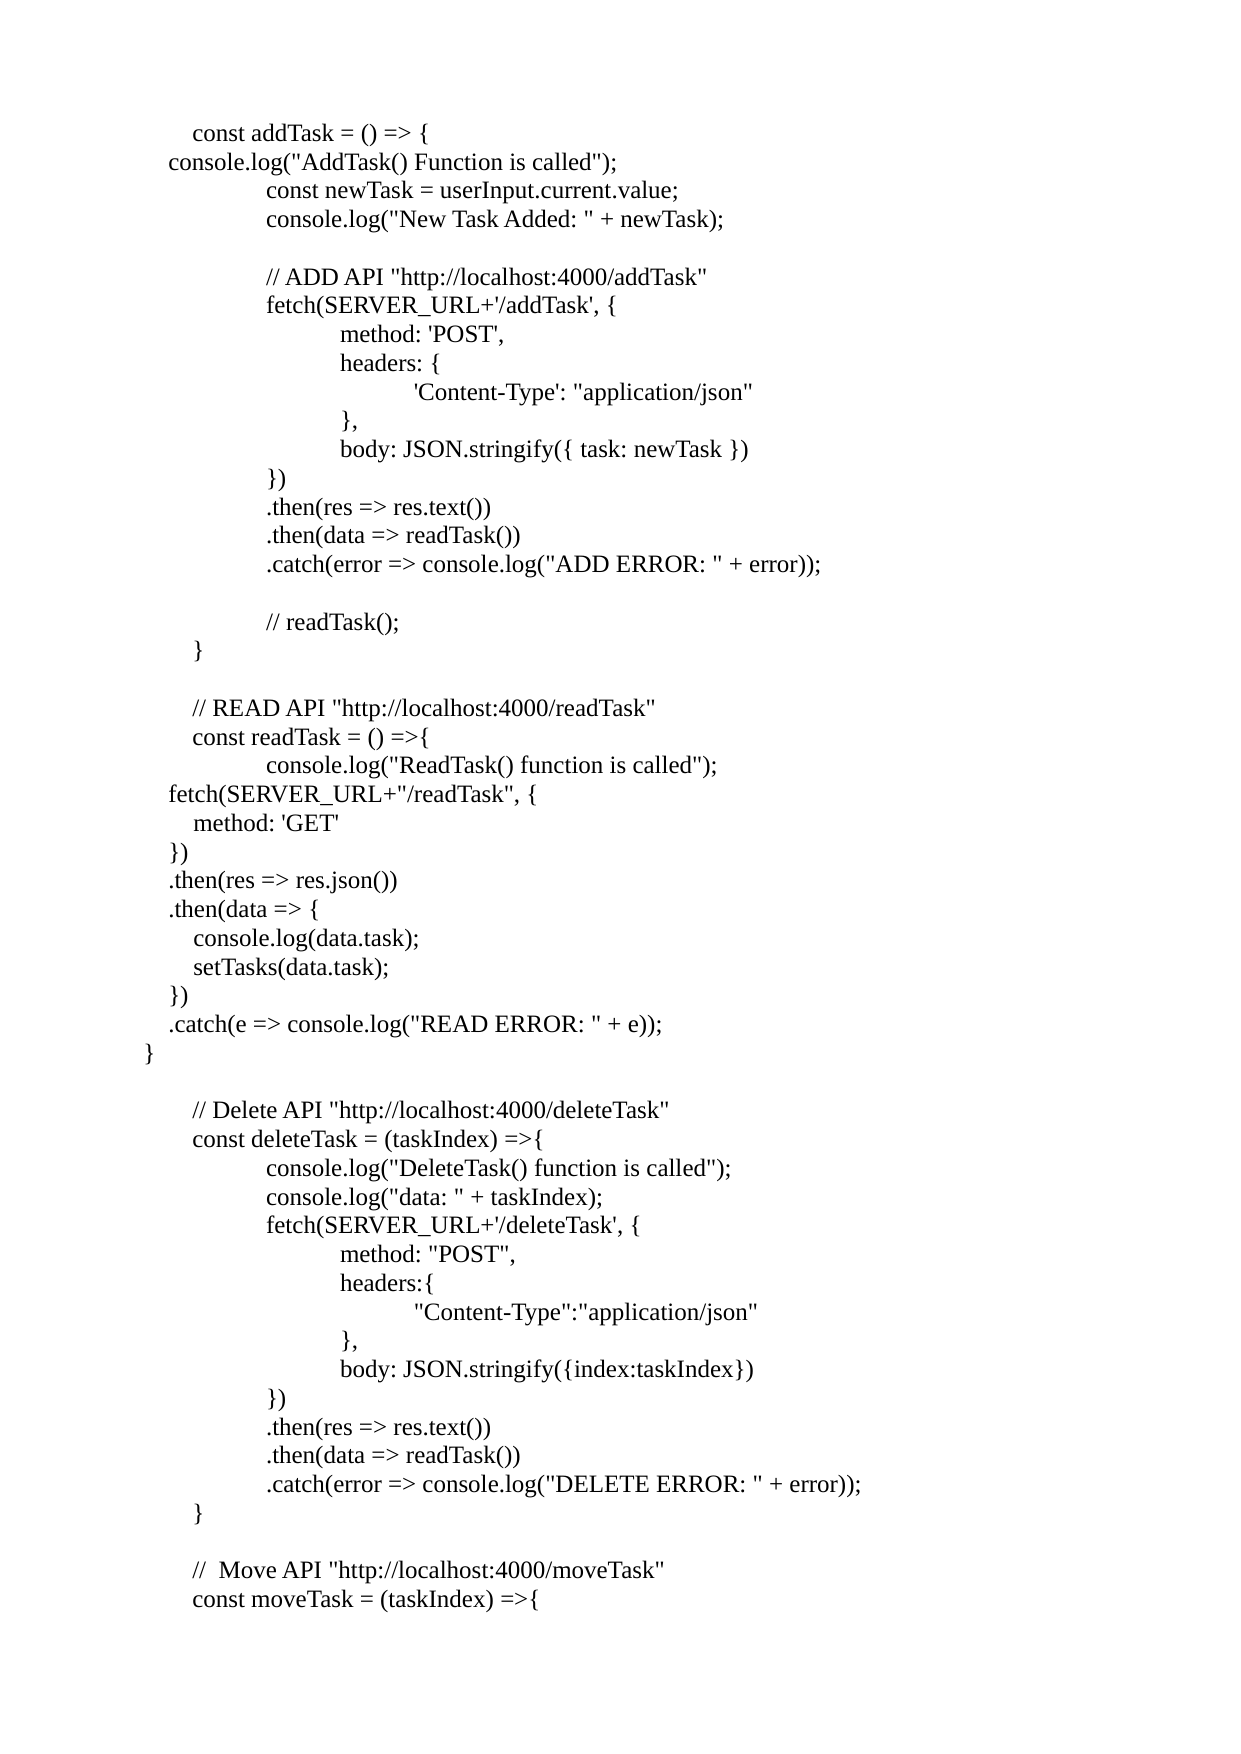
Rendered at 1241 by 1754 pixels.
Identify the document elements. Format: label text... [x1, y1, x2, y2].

text fetch(SERVER_URL+'/addTask', { [118, 291, 1122, 319]
text fetch(SERVER_URL+'/deleteTask', { [118, 1211, 1122, 1239]
text // Delete API "http://localhost:4000/deleteTask" [118, 1096, 1122, 1124]
text body: JSON.stringify({ task: newTask }) [118, 434, 1122, 463]
text }) [118, 1383, 1122, 1412]
text console.log("ReadTask() function is called"); [118, 751, 1122, 779]
text .then(res => res.json()) [118, 866, 1122, 894]
text .catch(e => console.log("READ ERROR: " + e)); [118, 1009, 1122, 1038]
text .catch(error => console.log("DELETE ERROR: " + error)); [118, 1469, 1122, 1498]
text body: JSON.stringify({index:taskIndex}) [118, 1354, 1122, 1383]
text // readTask(); [118, 607, 1122, 636]
text console.log("AddTask() Function is called"); [118, 147, 1122, 176]
text const deleteTask = (taskIndex) =>{ [118, 1124, 1122, 1153]
text .then(data => { [118, 894, 1122, 923]
text method: 'GET' [118, 808, 1122, 837]
text const addTask = () => { [118, 118, 1122, 147]
text }) [118, 837, 1122, 866]
text "Content-Type":"application/json" [118, 1297, 1122, 1326]
text // READ API "http://localhost:4000/readTask" [118, 693, 1122, 722]
text .then(res => res.text()) [118, 492, 1122, 521]
text }) [118, 981, 1122, 1009]
text console.log("New Task Added: " + newTask); [118, 204, 1122, 233]
text }, [118, 1326, 1122, 1354]
text .then(data => readTask()) [118, 521, 1122, 549]
text // Move API "http://localhost:4000/moveTask" [118, 1556, 1122, 1584]
text const readTask = () =>{ [118, 722, 1122, 751]
text setTasks(data.task); [118, 952, 1122, 981]
text } [118, 1038, 1122, 1067]
text console.log("data: " + taskIndex); [118, 1182, 1122, 1211]
text fetch(SERVER_URL+"/readTask", { [118, 779, 1122, 808]
text // ADD API "http://localhost:4000/addTask" [118, 262, 1122, 291]
text console.log(data.task); [118, 923, 1122, 952]
text 'Content-Type': "application/json" [118, 377, 1122, 406]
text } [118, 1498, 1122, 1527]
text console.log("DeleteTask() function is called"); [118, 1153, 1122, 1182]
text const moveTask = (taskIndex) =>{ [118, 1584, 1122, 1613]
text method: "POST", [118, 1239, 1122, 1268]
text }) [118, 463, 1122, 492]
text } [118, 636, 1122, 664]
text const newTask = userInput.current.value; [118, 176, 1122, 204]
text headers: { [118, 348, 1122, 377]
text .then(res => res.text()) [118, 1412, 1122, 1441]
text headers:{ [118, 1268, 1122, 1297]
text method: 'POST', [118, 319, 1122, 348]
text .then(data => readTask()) [118, 1441, 1122, 1469]
text }, [118, 406, 1122, 434]
text .catch(error => console.log("ADD ERROR: " + error)); [118, 549, 1122, 578]
